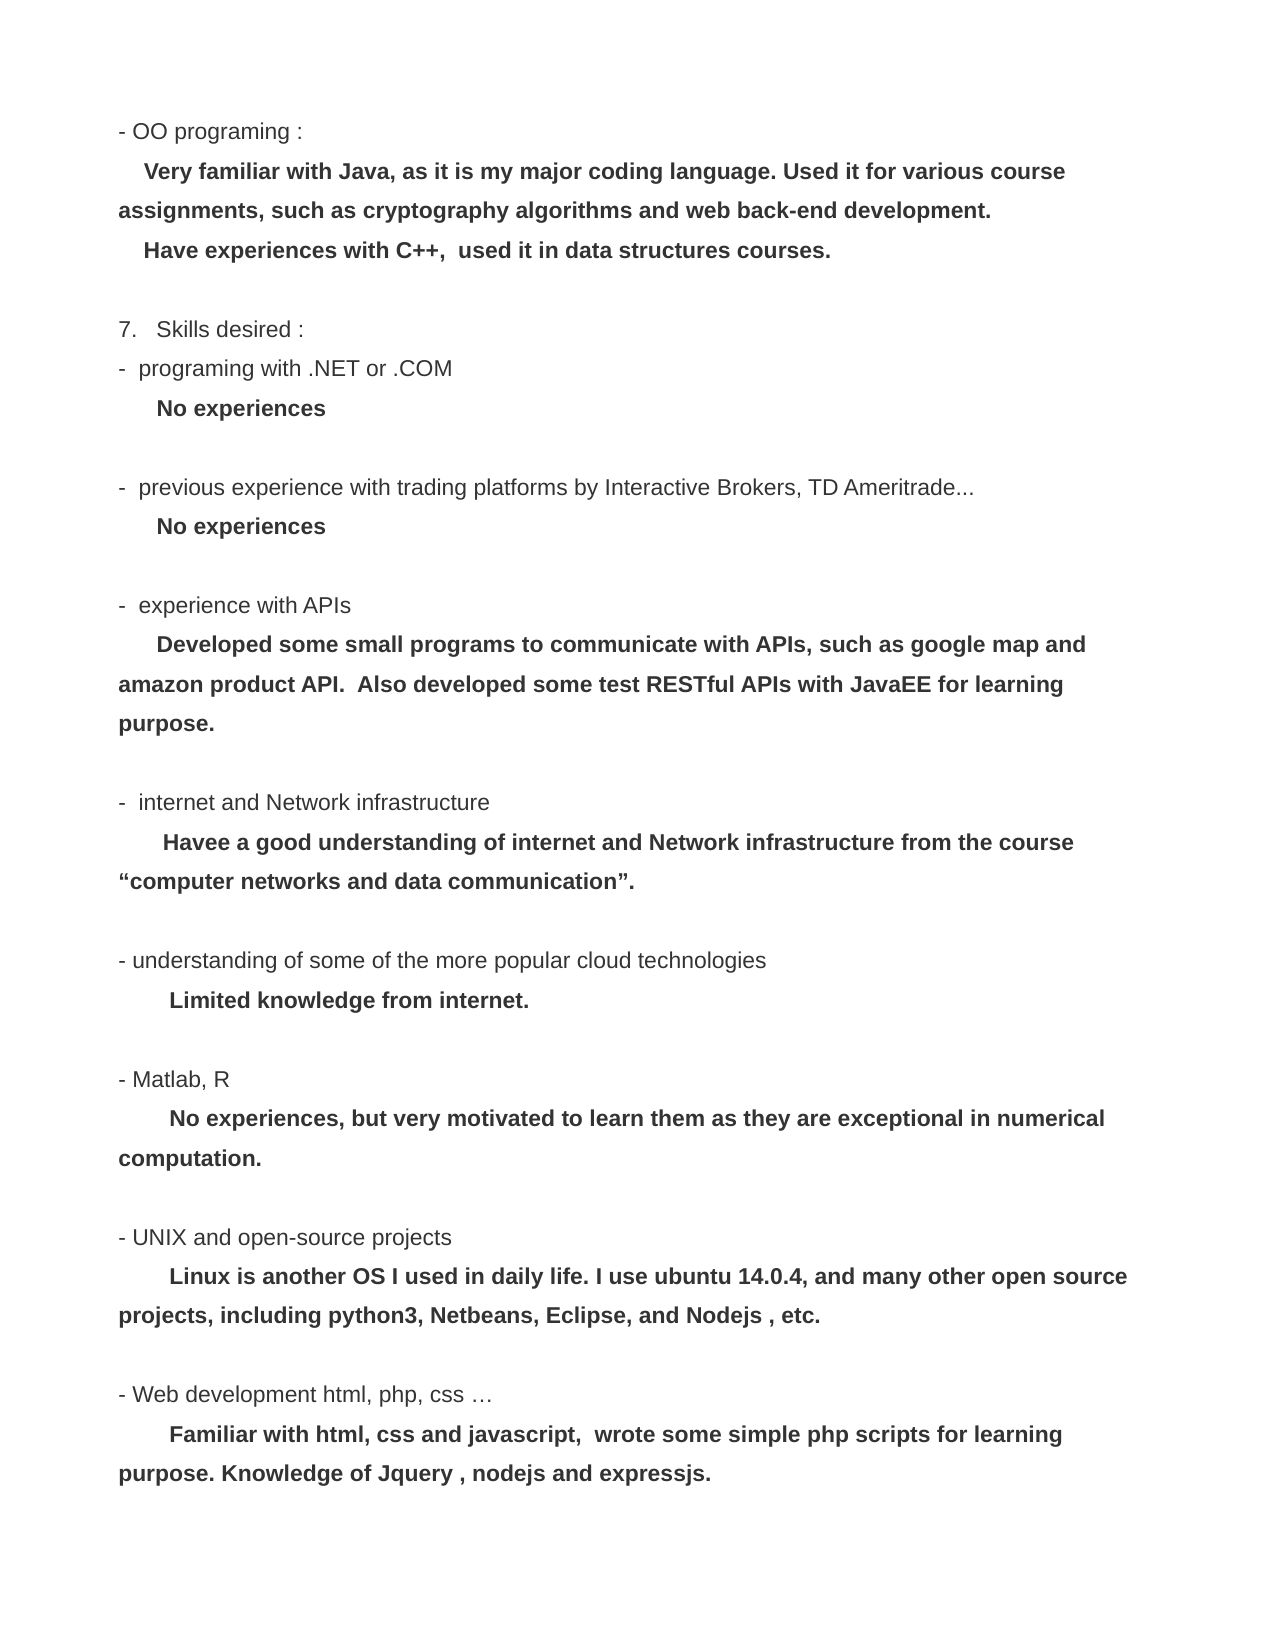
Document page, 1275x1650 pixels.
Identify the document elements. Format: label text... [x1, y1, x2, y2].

text - UNIX and open-source projects [118, 1223, 1157, 1250]
text No experiences [118, 513, 1157, 539]
text 7. Skills desired : [118, 316, 1157, 342]
text Linux is another OS I used in daily life. I use ubuntu 14.0.4, and many other open source projects, including python3, Netbeans, Eclipse, and Nodejs , etc. [118, 1263, 1157, 1329]
text - OO programing : [118, 118, 1157, 144]
text - understanding of some of the more popular cloud technologies [118, 947, 1157, 973]
text - experience with APIs [118, 592, 1157, 618]
text Developed some small programs to communicate with APIs, such as google map and amazon product API. Also developed some test RESTful APIs with JavaEE for learning purpose. [118, 631, 1157, 737]
text - Web development html, php, css … [118, 1381, 1157, 1408]
text - programing with .NET or .COM [118, 355, 1157, 381]
text Limited knowledge from internet. [118, 987, 1157, 1013]
text Havee a good understanding of internet and Network infrastructure from the course “computer networks and data communication”. [118, 829, 1157, 894]
text - internet and Network infrastructure [118, 789, 1157, 816]
text Very familiar with Java, as it is my major coding language. Used it for various course assignments, such as cryptography algorithms and web back-end development. [118, 158, 1157, 223]
text - Matlab, R [118, 1066, 1157, 1092]
text - previous experience with trading platforms by Interactive Brokers, TD Ameritrade... [118, 473, 1157, 500]
text No experiences [118, 394, 1157, 421]
text Familiar with html, css and javascript, wrote some simple php scripts for learning purpose. Knowledge of Jquery , nodejs and expressjs. [118, 1421, 1157, 1487]
text No experiences, but very motivated to learn them as they are exceptional in numerical computation. [118, 1105, 1157, 1171]
text Have experiences with C++, used it in data structures courses. [118, 237, 1157, 263]
